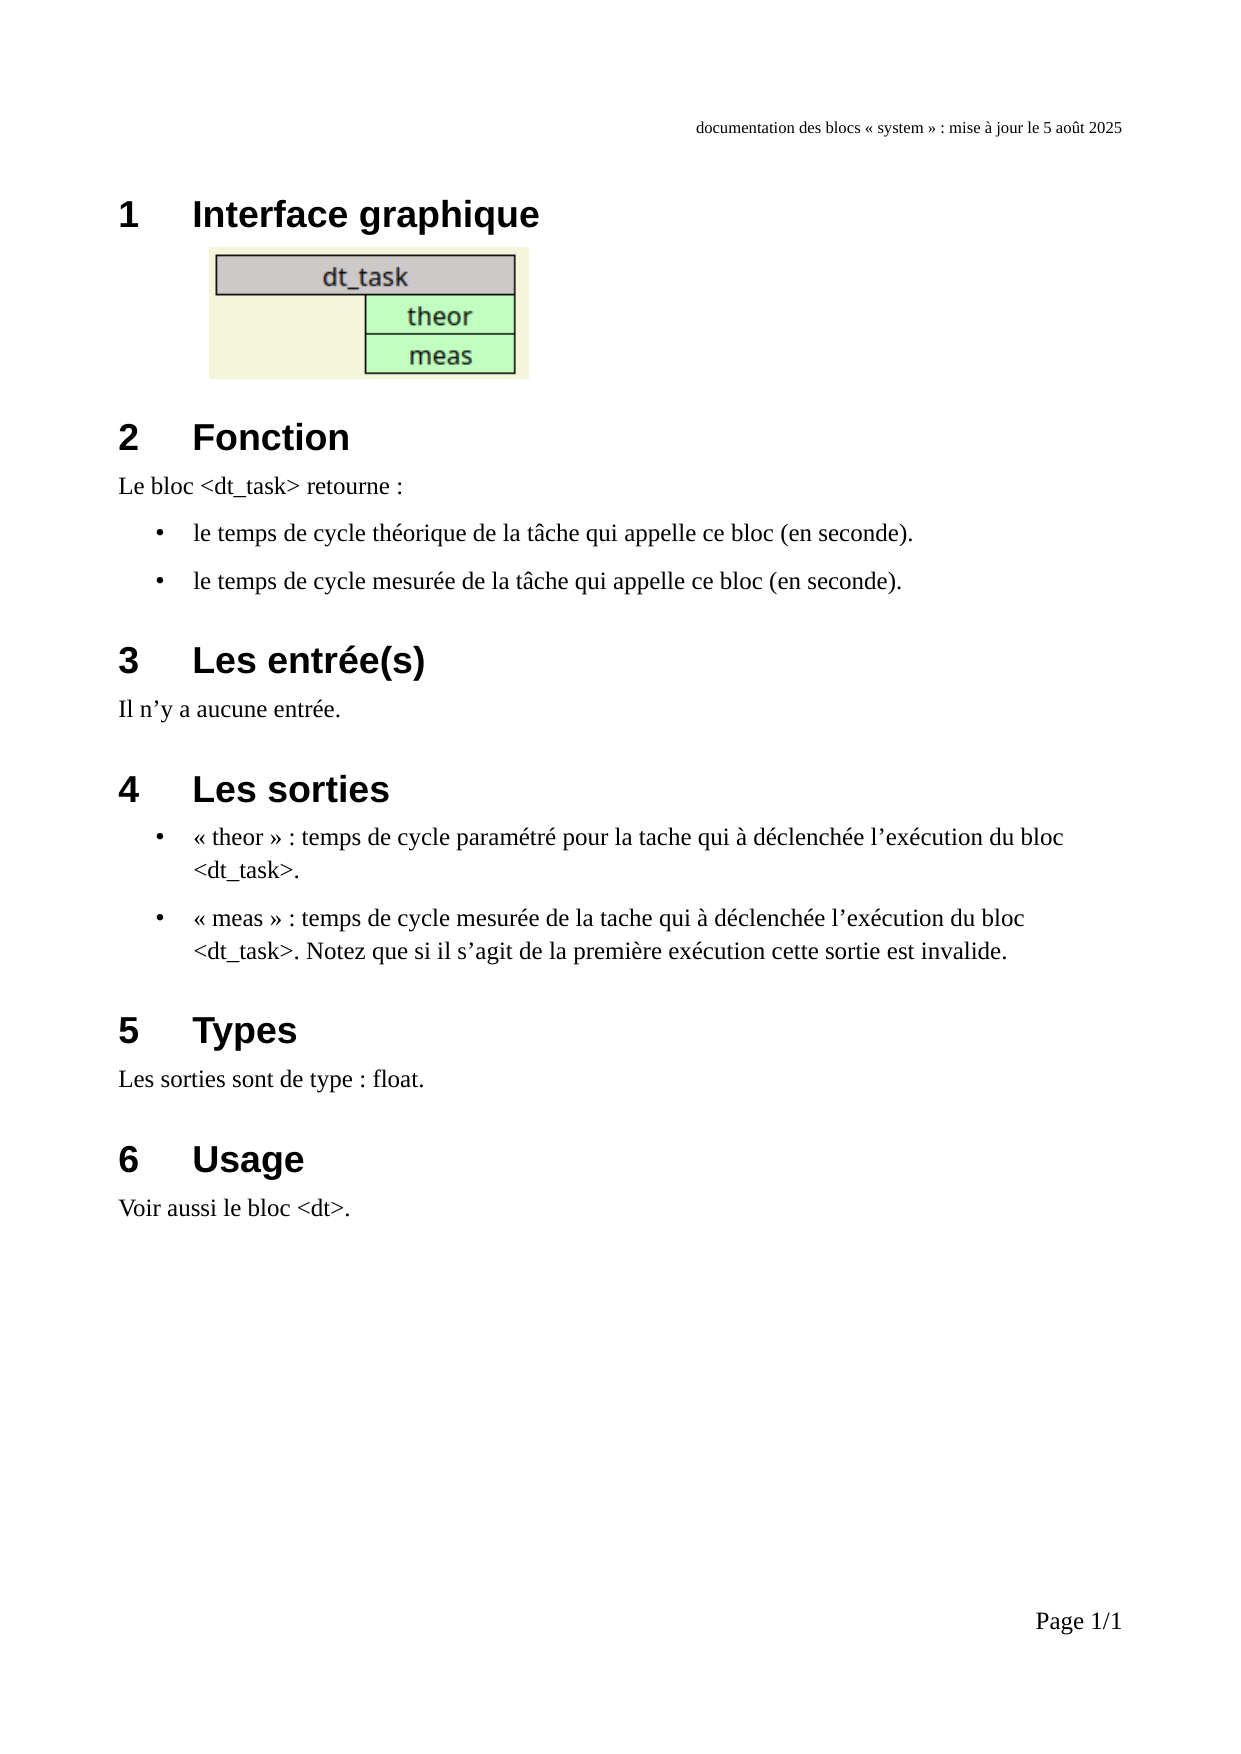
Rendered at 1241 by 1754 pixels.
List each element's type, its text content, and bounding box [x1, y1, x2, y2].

subtitle Usage [118, 1137, 1122, 1180]
text Voir aussi le bloc <dt>. [118, 1193, 1122, 1221]
text Les sorties sont de type : float. [118, 1064, 1122, 1093]
subtitle Les sorties [118, 767, 1122, 810]
text Il n’y a aucune entrée. [118, 694, 1122, 723]
subtitle Fonction [118, 415, 1122, 458]
list « theor » : temps de cycle paramétré pour la tache qui à déclenchée l’exécution du bloc <dt_task>. [156, 822, 1122, 884]
list le temps de cycle mesurée de la tâche qui appelle ce bloc (en seconde). [156, 566, 1122, 595]
picture [208, 247, 529, 379]
subtitle Les entrée(s) [118, 639, 1122, 682]
list « meas » : temps de cycle mesurée de la tache qui à déclenchée l’exécution du bloc <dt_task>. Notez que si il s’agit de la première exécution cette sortie est invalide. [156, 903, 1122, 965]
subtitle Interface graphique [118, 192, 1122, 235]
text Le bloc <dt_task> retourne : [118, 471, 1122, 499]
list le temps de cycle théorique de la tâche qui appelle ce bloc (en seconde). [156, 518, 1122, 547]
subtitle Types [118, 1009, 1122, 1052]
